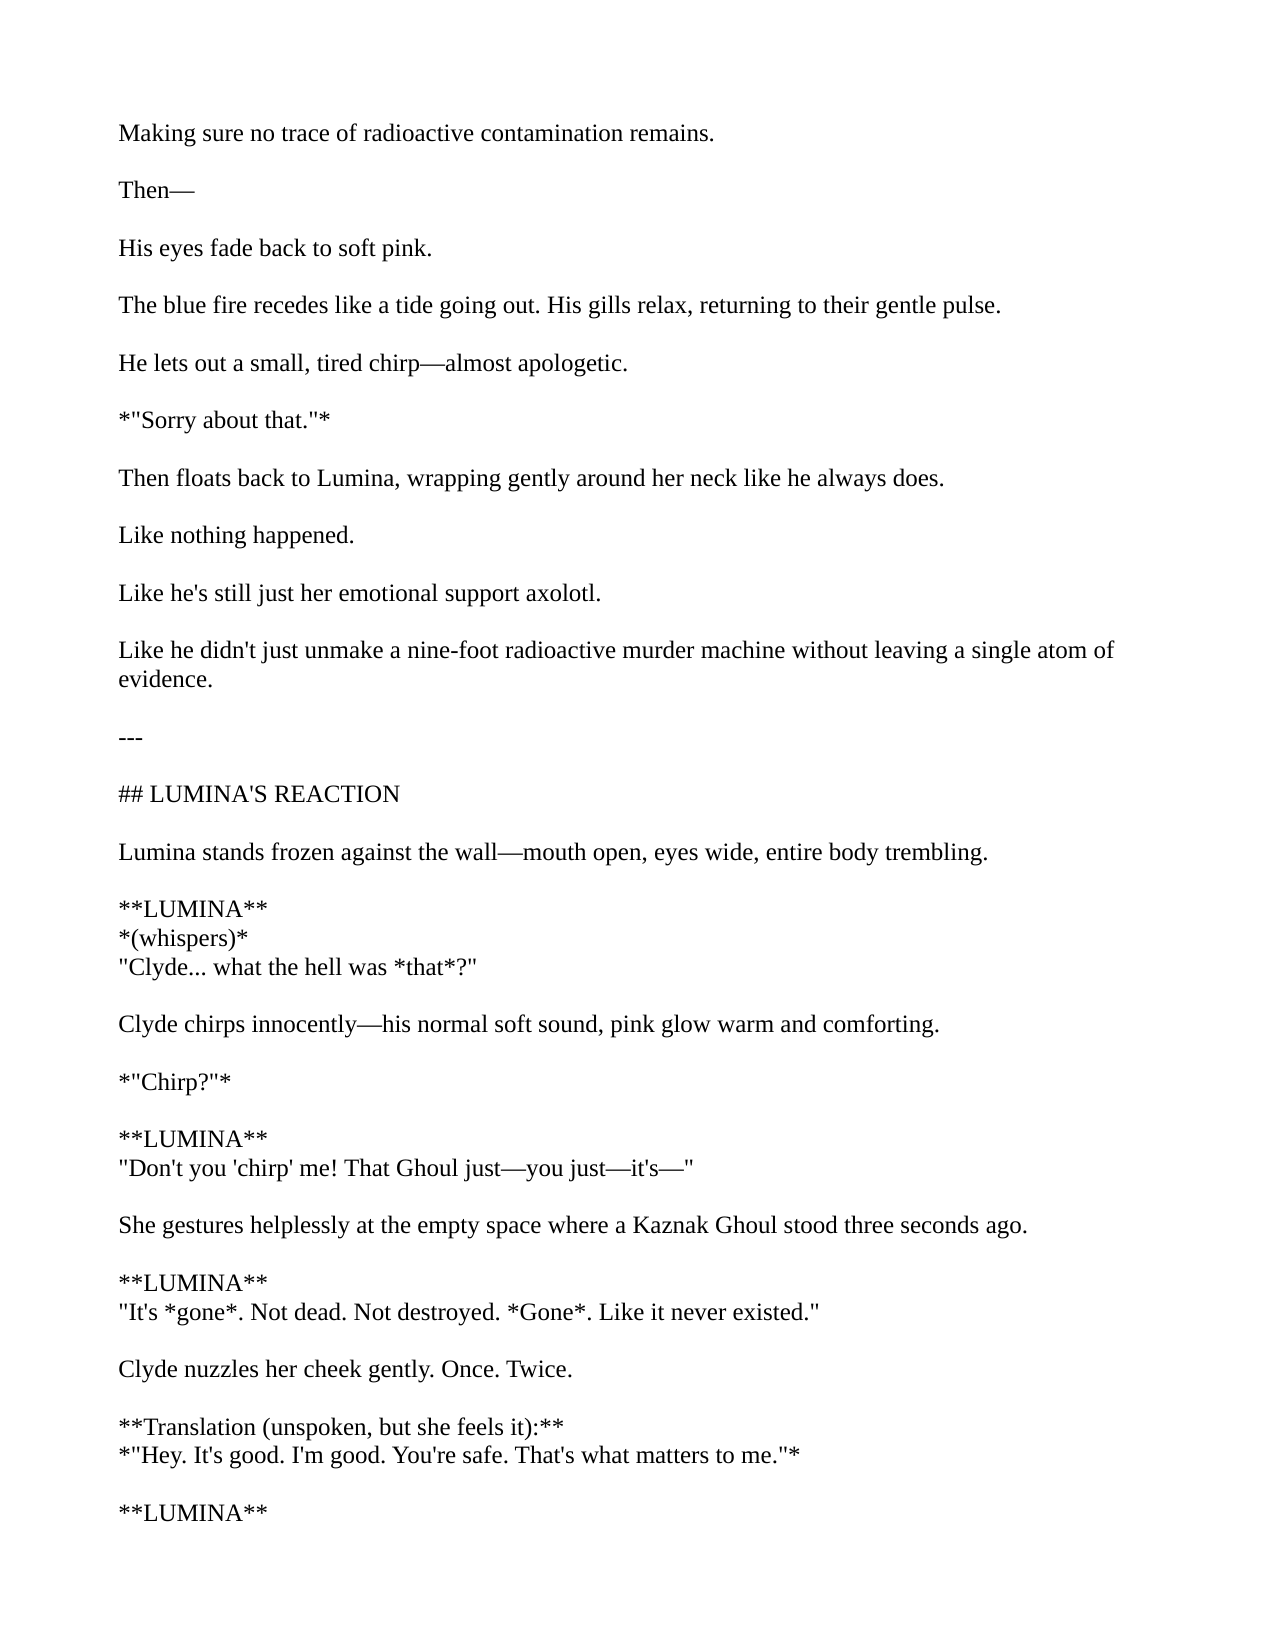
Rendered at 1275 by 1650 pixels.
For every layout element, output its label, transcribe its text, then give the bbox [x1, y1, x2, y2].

text **LUMINA** [118, 894, 1157, 923]
text *"Sorry about that."* [118, 406, 1157, 434]
text Then— [118, 176, 1157, 204]
text ## LUMINA'S REACTION [118, 779, 1157, 808]
text Then floats back to Lumina, wrapping gently around her neck like he always does. [118, 463, 1157, 492]
text His eyes fade back to soft pink. [118, 233, 1157, 262]
text "Clyde... what the hell was *that*?" [118, 952, 1157, 981]
text Making sure no trace of radioactive contamination remains. [118, 118, 1157, 147]
text Like nothing happened. [118, 521, 1157, 549]
text **Translation (unspoken, but she feels it):** [118, 1412, 1157, 1441]
text Like he didn't just unmake a nine-foot radioactive murder machine without leaving a single atom of evidence. [118, 636, 1157, 693]
text *"Hey. It's good. I'm good. You're safe. That's what matters to me."* [118, 1441, 1157, 1469]
text Clyde nuzzles her cheek gently. Once. Twice. [118, 1354, 1157, 1383]
text *"Chirp?"* [118, 1067, 1157, 1096]
text Clyde chirps innocently—his normal soft sound, pink glow warm and comforting. [118, 1009, 1157, 1038]
text **LUMINA** [118, 1498, 1157, 1527]
text Lumina stands frozen against the wall—mouth open, eyes wide, entire body trembling. [118, 837, 1157, 866]
text She gestures helplessly at the empty space where a Kaznak Ghoul stood three seconds ago. [118, 1211, 1157, 1239]
text He lets out a small, tired chirp—almost apologetic. [118, 348, 1157, 377]
text The blue fire recedes like a tide going out. His gills relax, returning to their gentle pulse. [118, 291, 1157, 319]
text --- [118, 722, 1157, 751]
text Like he's still just her emotional support axolotl. [118, 578, 1157, 607]
text "It's *gone*. Not dead. Not destroyed. *Gone*. Like it never existed." [118, 1297, 1157, 1326]
text *(whispers)* [118, 923, 1157, 952]
text **LUMINA** [118, 1268, 1157, 1297]
text **LUMINA** [118, 1124, 1157, 1153]
text "Don't you 'chirp' me! That Ghoul just—you just—it's—" [118, 1153, 1157, 1182]
